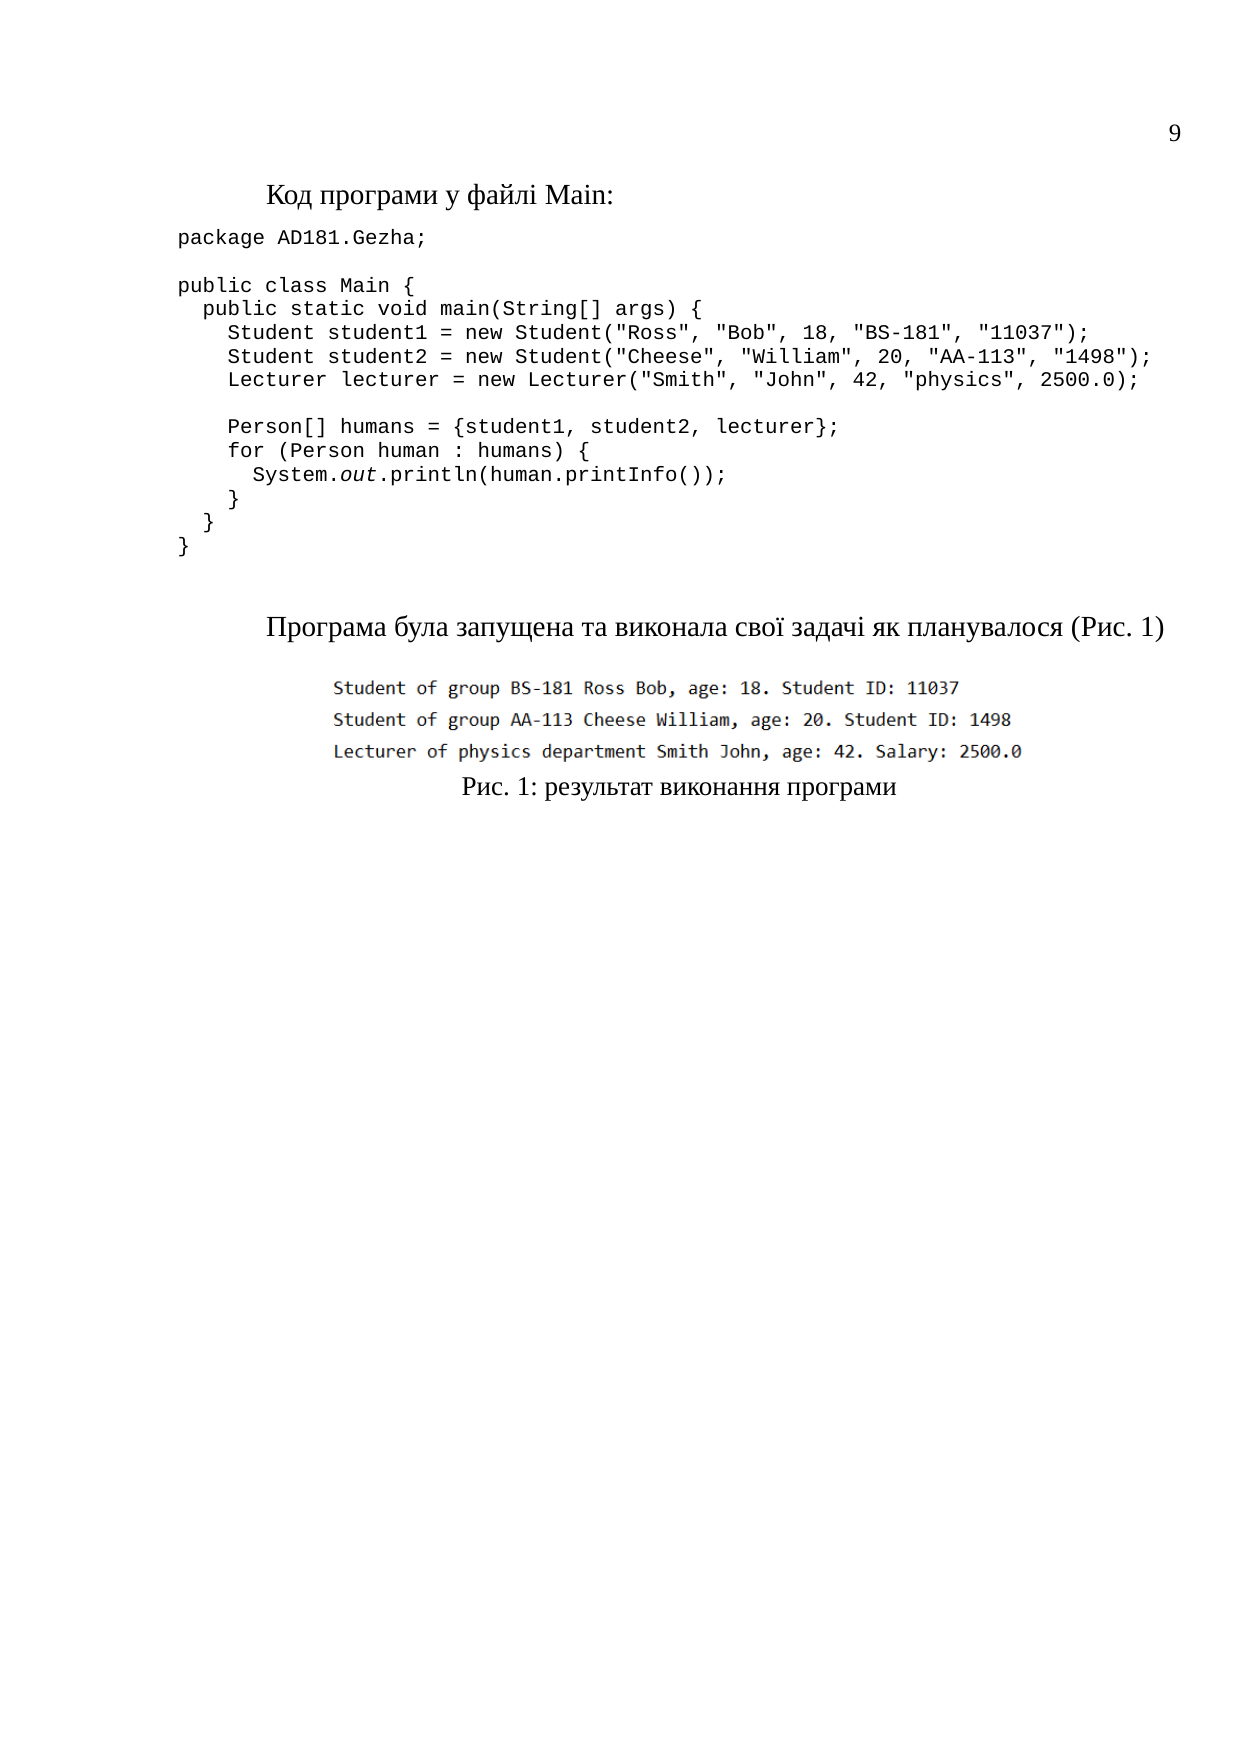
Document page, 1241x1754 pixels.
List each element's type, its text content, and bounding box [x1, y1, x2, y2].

text Рис. 1: результат виконання програми [329, 765, 1030, 801]
list package AD181.Gezha; public class Main { public static void main(String[] args) { Student student1 = new Student("Ross", "Bob", 18, "BS-181", "11037"); Student student2 = new Student("Cheese", "William", 20, "AA-113", "1498"); Lecturer lecturer = new Lecturer("Smith", "John", 42, "physics", 2500.0); Person[] humans = {student1, student2, lecturer}; for (Person human : humans) { System.out.println(human.printInfo()); } } } [177, 227, 1181, 558]
text Програма була запущена та виконала свої задачі як планувалося (Рис. 1) [177, 609, 1181, 642]
text Код програми у файлі Main: [177, 177, 1181, 211]
picture [328, 671, 1030, 765]
